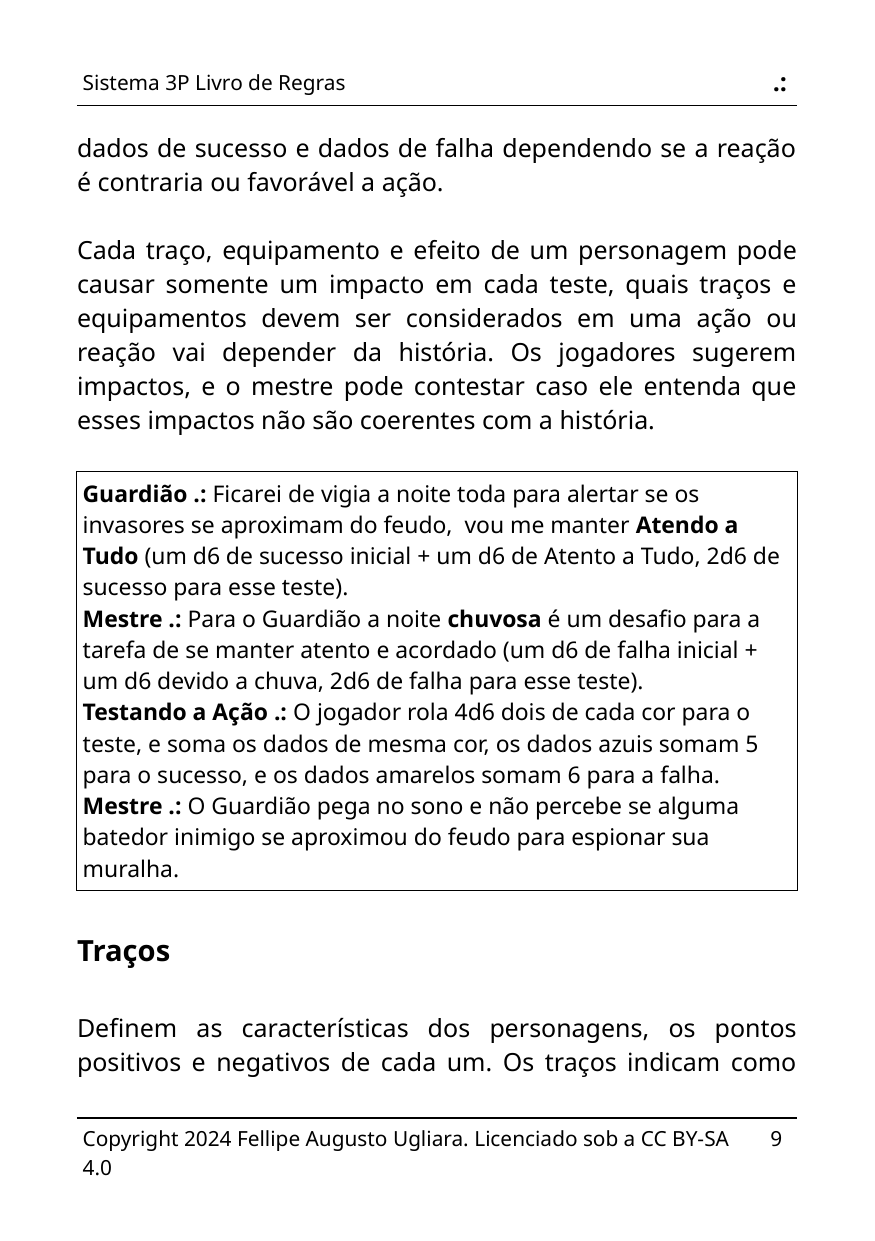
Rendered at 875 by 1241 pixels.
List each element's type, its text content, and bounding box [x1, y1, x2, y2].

table_header Guardião .: Ficarei de vigia a noite toda para alertar se os invasores se aproximam do feudo, vou me manter Atendo a Tudo (um d6 de sucesso inicial + um d6 de Atento a Tudo, 2d6 de sucesso para esse teste). Mestre .: Para o Guardião a noite chuvosa é um desafio para a tarefa de se manter atento e acordado (um d6 de falha inicial + um d6 devido a chuva, 2d6 de falha para esse teste). Testando a Ação .: O jogador rola 4d6 dois de cada cor para o teste, e soma os dados de mesma cor, os dados azuis somam 5 para o sucesso, e os dados amarelos somam 6 para a falha. Mestre .: O Guardião pega no sono e não percebe se alguma batedor inimigo se aproximou do feudo para espionar sua muralha. [77, 472, 797, 889]
text Cada traço, equipamento e efeito de um personagem pode causar somente um impacto em cada teste, quais traços e equipamentos devem ser considerados em uma ação ou reação vai depender da história. Os jogadores sugerem impactos, e o mestre pode contestar caso ele entenda que esses impactos não são coerentes com a história. [77, 232, 797, 437]
subtitle Traços [77, 931, 797, 970]
text dados de sucesso e dados de falha dependendo se a reação é contraria ou favorável a ação. [77, 130, 797, 198]
text Definem as características dos personagens, os pontos positivos e negativos de cada um. Os traços indicam como [77, 1010, 797, 1078]
